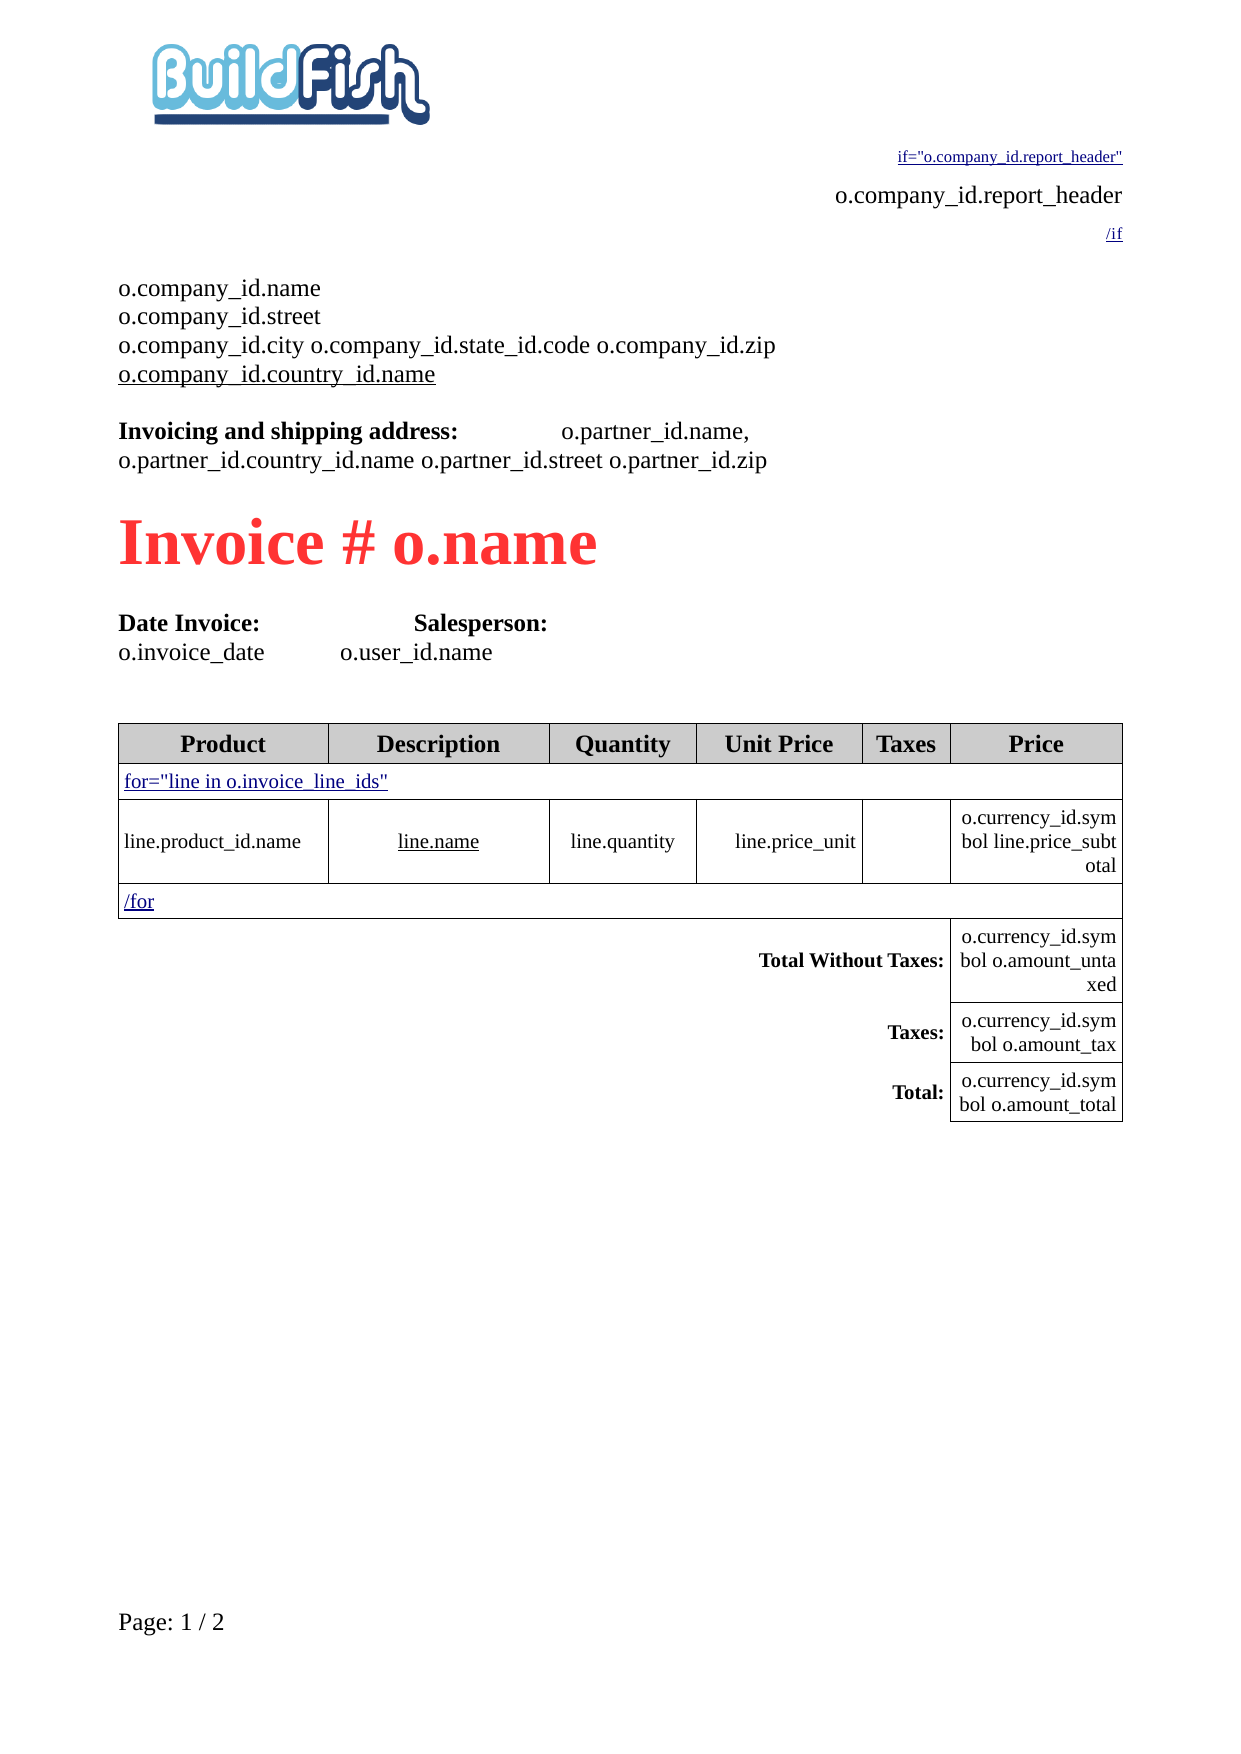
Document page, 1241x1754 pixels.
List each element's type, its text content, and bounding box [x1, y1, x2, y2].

table_header Taxes [863, 724, 950, 763]
table_cell line.name [329, 800, 549, 883]
table_header Product [119, 724, 328, 763]
text o.company_id.name [118, 273, 1122, 301]
table_cell Total Without Taxes: [118, 919, 950, 1002]
text Invoicing and shipping address: o.partner_id.name, [118, 416, 1122, 445]
table_header Price [951, 724, 1122, 763]
text Date Invoice: Salesperson: [118, 608, 1122, 637]
table_cell o.currency_id.symbol line.price_subtotal [951, 800, 1122, 883]
table_header Description [329, 724, 549, 763]
table_cell for="line in o.invoice_line_ids" [119, 764, 1122, 799]
table_cell Total: [118, 1062, 950, 1121]
table_cell o.currency_id.symbol o.amount_tax [951, 1003, 1122, 1062]
table_cell o.currency_id.symbol o.amount_untaxed [951, 919, 1122, 1002]
text o.partner_id.country_id.name o.partner_id.street o.partner_id.zip [118, 445, 1122, 474]
table_cell line.price_unit [697, 800, 862, 883]
text o.company_id.city o.company_id.state_id.code o.company_id.zip [118, 330, 1122, 359]
picture [144, 22, 436, 146]
text o.company_id.country_id.name [118, 359, 1122, 388]
text o.invoice_date o.user_id.name [118, 637, 1122, 666]
table_cell [863, 800, 950, 883]
table_cell line.product_id.name [119, 800, 328, 883]
table_cell /for [119, 884, 1122, 918]
table_header Unit Price [697, 724, 862, 763]
text o.company_id.street [118, 301, 1122, 330]
text Invoice # o.name [118, 503, 1122, 579]
table_header Quantity [550, 724, 696, 763]
table_cell line.quantity [550, 800, 696, 883]
table_cell o.currency_id.symbol o.amount_total [951, 1063, 1122, 1121]
table_cell Taxes: [118, 1002, 950, 1062]
